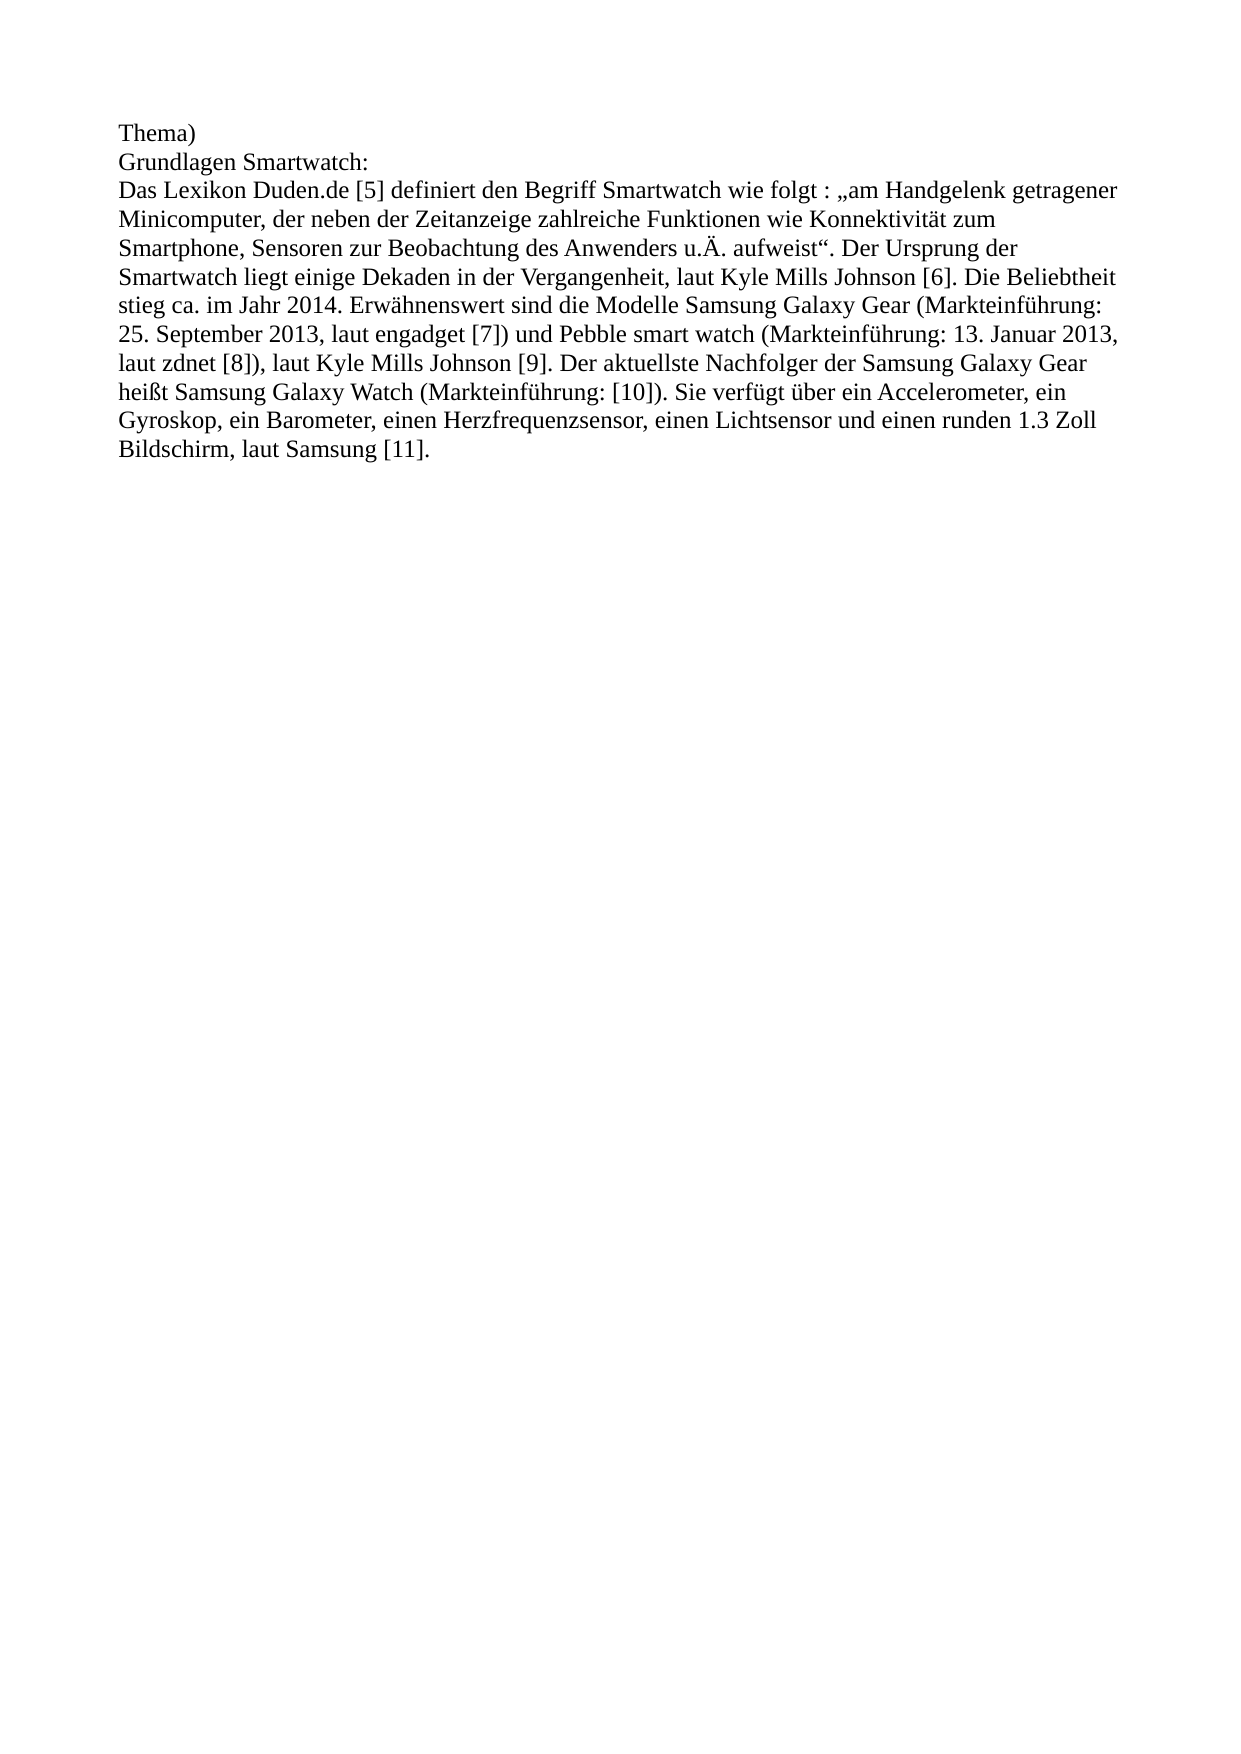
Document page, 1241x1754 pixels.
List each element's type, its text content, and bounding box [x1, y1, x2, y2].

text Grundlagen Smartwatch: [118, 147, 1122, 176]
text Thema) [118, 118, 1122, 147]
text Das Lexikon Duden.de [5] definiert den Begriff Smartwatch wie folgt : „am Handgelenk getragener Minicomputer, der neben der Zeitanzeige zahlreiche Funktionen wie Konnektivität zum Smartphone, Sensoren zur Beobachtung des Anwenders u.Ä. aufweist“. Der Ursprung der Smartwatch liegt einige Dekaden in der Vergangenheit, laut Kyle Mills Johnson [6]. Die Beliebtheit stieg ca. im Jahr 2014. Erwähnenswert sind die Modelle Samsung Galaxy Gear (Markteinführung: 25. September 2013, laut engadget [7]) und Pebble smart watch (Markteinführung: 13. Januar 2013, laut zdnet [8]), laut Kyle Mills Johnson [9]. Der aktuellste Nachfolger der Samsung Galaxy Gear heißt Samsung Galaxy Watch (Markteinführung: [10]). Sie verfügt über ein Accelerometer, ein Gyroskop, ein Barometer, einen Herzfrequenzsensor, einen Lichtsensor und einen runden 1.3 Zoll Bildschirm, laut Samsung [11]. [118, 176, 1122, 463]
